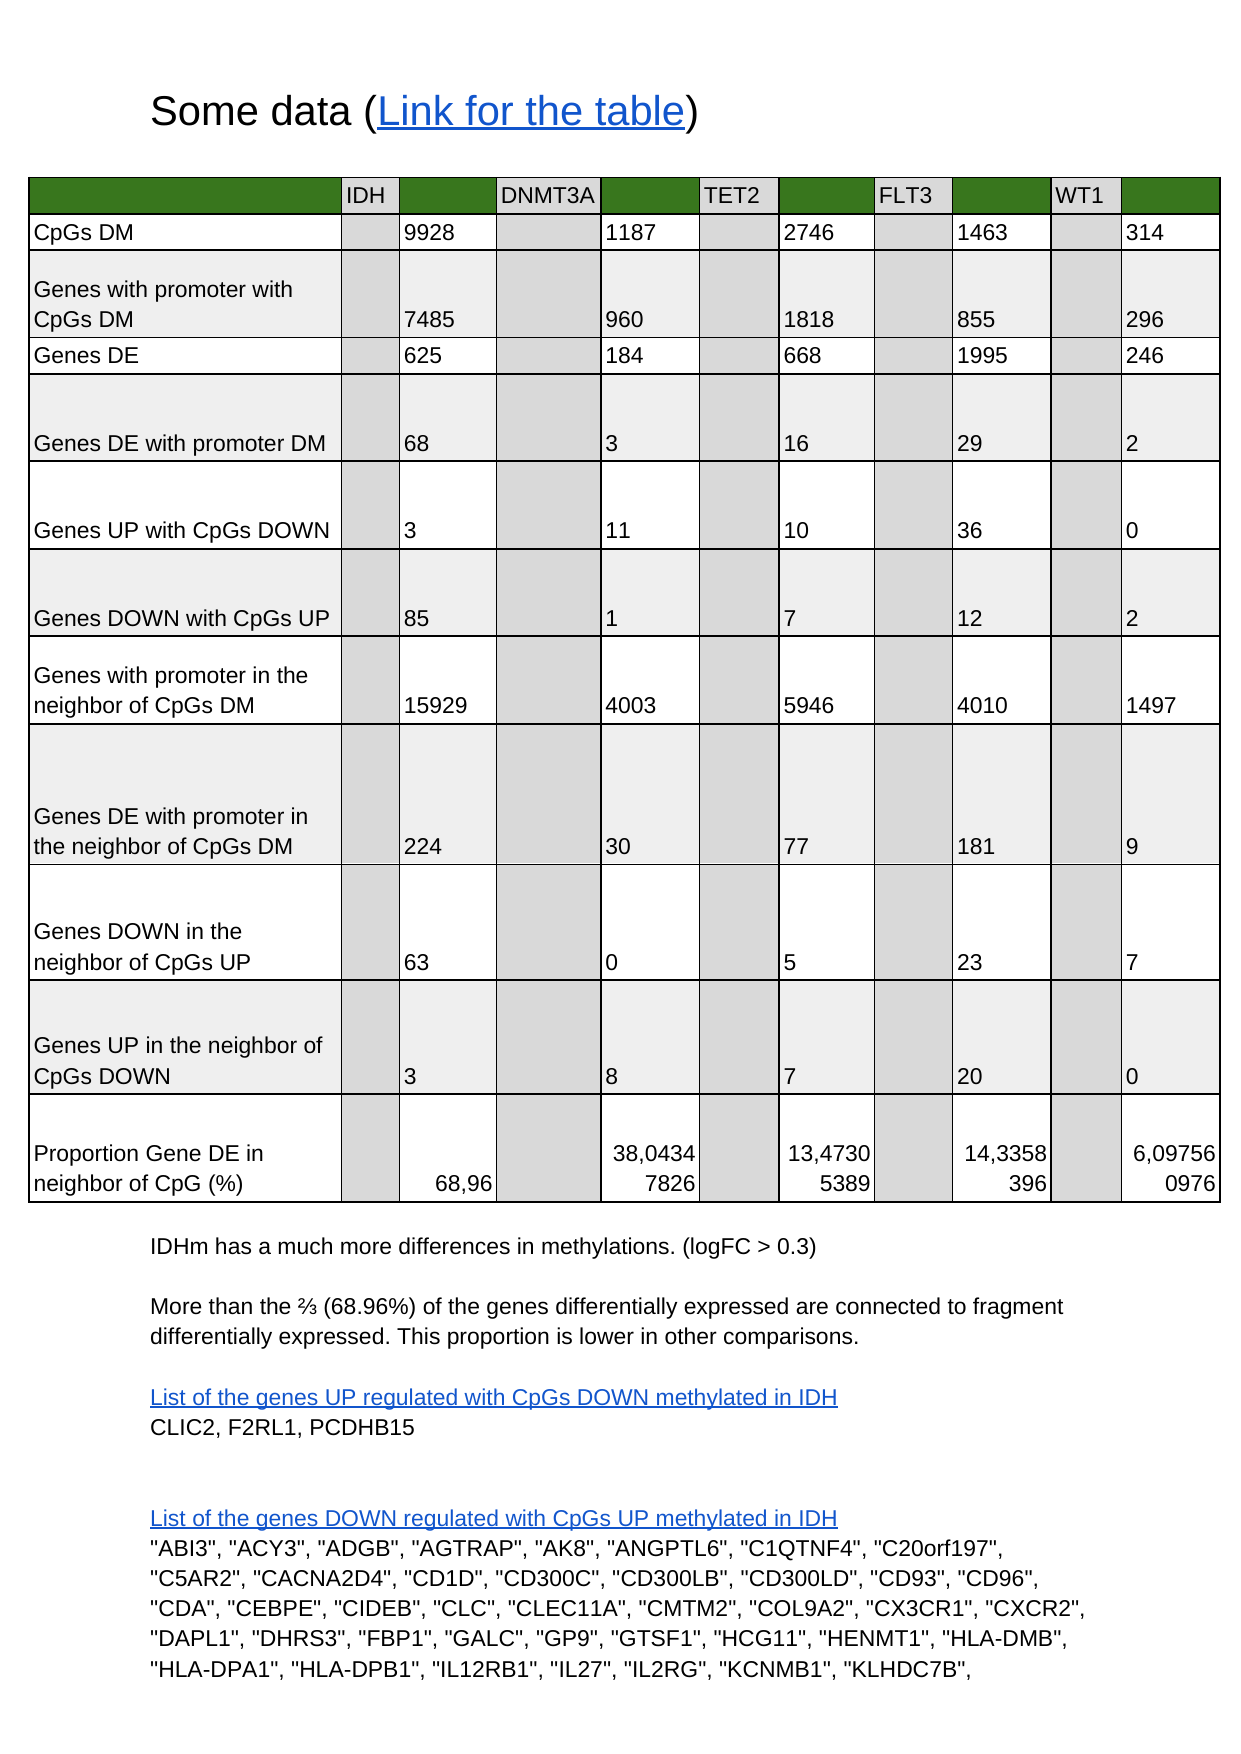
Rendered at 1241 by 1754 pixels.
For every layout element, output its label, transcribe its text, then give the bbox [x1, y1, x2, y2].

table_cell [1052, 865, 1121, 979]
table_cell Genes UP in the neighbor of CpGs DOWN [30, 981, 341, 1093]
table_cell 7485 [400, 251, 496, 337]
table_cell 9928 [400, 215, 496, 249]
table_cell 11 [602, 462, 699, 548]
table_cell [497, 1095, 600, 1201]
table_cell 1 [602, 550, 699, 635]
table_cell 8 [602, 981, 699, 1093]
table_cell [875, 375, 952, 460]
table_cell [342, 981, 399, 1093]
table_header [1122, 178, 1219, 213]
table_cell [875, 338, 952, 373]
table_header WT1 [1052, 178, 1121, 213]
table_cell [497, 865, 600, 979]
table_cell [875, 637, 952, 723]
table_cell Genes DE with promoter DM [30, 375, 341, 460]
table_cell 36 [953, 462, 1050, 548]
subtitle Some data (Link for the table) [150, 86, 1090, 134]
table_cell Genes DOWN in the neighbor of CpGs UP [30, 865, 341, 979]
table_cell [342, 338, 399, 373]
table_cell 85 [400, 550, 496, 635]
table_cell [875, 462, 952, 548]
table_cell [342, 550, 399, 635]
table_cell 0 [602, 865, 699, 979]
table_cell CpGs DM [30, 215, 341, 249]
table_cell [700, 251, 778, 337]
table_cell 38,04347826 [602, 1095, 699, 1201]
table_cell 184 [602, 338, 699, 373]
table_cell 10 [780, 462, 874, 548]
table_cell [1052, 215, 1121, 249]
table_cell 2746 [780, 215, 874, 249]
table_cell [700, 981, 778, 1093]
table_cell [1052, 1095, 1121, 1201]
table_cell [497, 251, 600, 337]
table_cell 246 [1122, 338, 1219, 373]
table_cell 7 [1122, 865, 1219, 979]
table_cell 2 [1122, 550, 1219, 635]
table_cell Genes with promoter in the neighbor of CpGs DM [30, 637, 341, 723]
table_header DNMT3A [497, 178, 600, 213]
table_cell 625 [400, 338, 496, 373]
table_cell [700, 375, 778, 460]
table_cell [875, 550, 952, 635]
table_cell 4003 [602, 637, 699, 723]
table_cell [700, 462, 778, 548]
table_cell Genes UP with CpGs DOWN [30, 462, 341, 548]
table_header [602, 178, 699, 213]
table_cell [342, 462, 399, 548]
table_cell 6,097560976 [1122, 1095, 1219, 1201]
table_cell [1052, 462, 1121, 548]
table_cell [875, 1095, 952, 1201]
table_cell 296 [1122, 251, 1219, 337]
text CLIC2, F2RL1, PCDHB15 [150, 1414, 1090, 1440]
table_cell [1052, 550, 1121, 635]
table_cell Proportion Gene DE in neighbor of CpG (%) [30, 1095, 341, 1201]
table_header [953, 178, 1050, 213]
table_cell 7 [780, 550, 874, 635]
table_header TET2 [700, 178, 778, 213]
table_cell 30 [602, 725, 699, 863]
table_header [780, 178, 874, 213]
table_cell 9 [1122, 725, 1219, 863]
table_cell 5 [780, 865, 874, 979]
table_cell [1052, 981, 1121, 1093]
table_cell [342, 637, 399, 723]
table_cell [700, 215, 778, 249]
table_cell [497, 338, 600, 373]
table_header [400, 178, 496, 213]
table_cell [1052, 338, 1121, 373]
table_cell [497, 981, 600, 1093]
table_header IDH [342, 178, 399, 213]
table_header [30, 178, 341, 213]
table_cell [700, 550, 778, 635]
table_cell [1052, 725, 1121, 863]
table_cell 77 [780, 725, 874, 863]
table_cell 13,47305389 [780, 1095, 874, 1201]
table_cell 63 [400, 865, 496, 979]
table_cell 3 [602, 375, 699, 460]
table_cell 3 [400, 462, 496, 548]
table_cell 20 [953, 981, 1050, 1093]
table_cell 314 [1122, 215, 1219, 249]
table_cell 15929 [400, 637, 496, 723]
table_cell 3 [400, 981, 496, 1093]
table_cell 68,96 [400, 1095, 496, 1201]
table_cell [700, 1095, 778, 1201]
table_cell 12 [953, 550, 1050, 635]
table_cell [342, 375, 399, 460]
table_cell [497, 725, 600, 863]
table_cell 224 [400, 725, 496, 863]
table_cell 1818 [780, 251, 874, 337]
text More than the ⅔ (68.96%) of the genes differentially expressed are connected to fragment differentially expressed. This proportion is lower in other comparisons. [150, 1293, 1090, 1350]
table_cell 29 [953, 375, 1050, 460]
table_cell 23 [953, 865, 1050, 979]
table_cell [875, 981, 952, 1093]
table_cell [342, 1095, 399, 1201]
table_cell [875, 215, 952, 249]
table_cell [1052, 375, 1121, 460]
table_cell 5946 [780, 637, 874, 723]
table_cell [497, 462, 600, 548]
table_cell 668 [780, 338, 874, 373]
text "ABI3", "ACY3", "ADGB", "AGTRAP", "AK8", "ANGPTL6", "C1QTNF4", "C20orf197", "C5AR2", "CACNA2D4", "CD1D", "CD300C", "CD300LB", "CD300LD", "CD93", "CD96", "CDA", "CEBPE", "CIDEB", "CLC", "CLEC11A", "CMTM2", "COL9A2", "CX3CR1", "CXCR2", "DAPL1", "DHRS3", "FBP1", "GALC", "GP9", "GTSF1", "HCG11", "HENMT1", "HLA-DMB", "HLA-DPA1", "HLA-DPB1", "IL12RB1", "IL27", "IL2RG", "KCNMB1", "KLHDC7B", [150, 1535, 1090, 1682]
text List of the genes DOWN regulated with CpGs UP methylated in IDH [150, 1504, 1090, 1531]
table_cell [1052, 637, 1121, 723]
table_cell 1463 [953, 215, 1050, 249]
table_cell 1187 [602, 215, 699, 249]
table_cell 960 [602, 251, 699, 337]
table_cell [875, 725, 952, 863]
text IDHm has a much more differences in methylations. (logFC > 0.3) [150, 1233, 1090, 1259]
table_cell [700, 725, 778, 863]
table_cell Genes with promoter with CpGs DM [30, 251, 341, 337]
table_cell 1497 [1122, 637, 1219, 723]
table_cell [497, 215, 600, 249]
table_cell 7 [780, 981, 874, 1093]
table_cell 68 [400, 375, 496, 460]
table_cell [875, 865, 952, 979]
table_cell [700, 637, 778, 723]
table_cell 2 [1122, 375, 1219, 460]
table_cell 0 [1122, 462, 1219, 548]
table_cell 181 [953, 725, 1050, 863]
table_cell 1995 [953, 338, 1050, 373]
table_cell Genes DE with promoter in the neighbor of CpGs DM [30, 725, 341, 863]
table_cell 16 [780, 375, 874, 460]
table_cell [497, 637, 600, 723]
table_cell [497, 550, 600, 635]
text List of the genes UP regulated with CpGs DOWN methylated in IDH [150, 1384, 1090, 1410]
table_cell [342, 725, 399, 863]
table_header FLT3 [875, 178, 952, 213]
table_cell Genes DE [30, 338, 341, 373]
table_cell [1052, 251, 1121, 337]
table_cell [700, 338, 778, 373]
table_cell 14,3358396 [953, 1095, 1050, 1201]
table_cell [342, 215, 399, 249]
table_cell [700, 865, 778, 979]
table_cell [497, 375, 600, 460]
table_cell 855 [953, 251, 1050, 337]
table_cell [342, 251, 399, 337]
table_cell 0 [1122, 981, 1219, 1093]
table_cell [342, 865, 399, 979]
table_cell 4010 [953, 637, 1050, 723]
table_cell [875, 251, 952, 337]
table_cell Genes DOWN with CpGs UP [30, 550, 341, 635]
